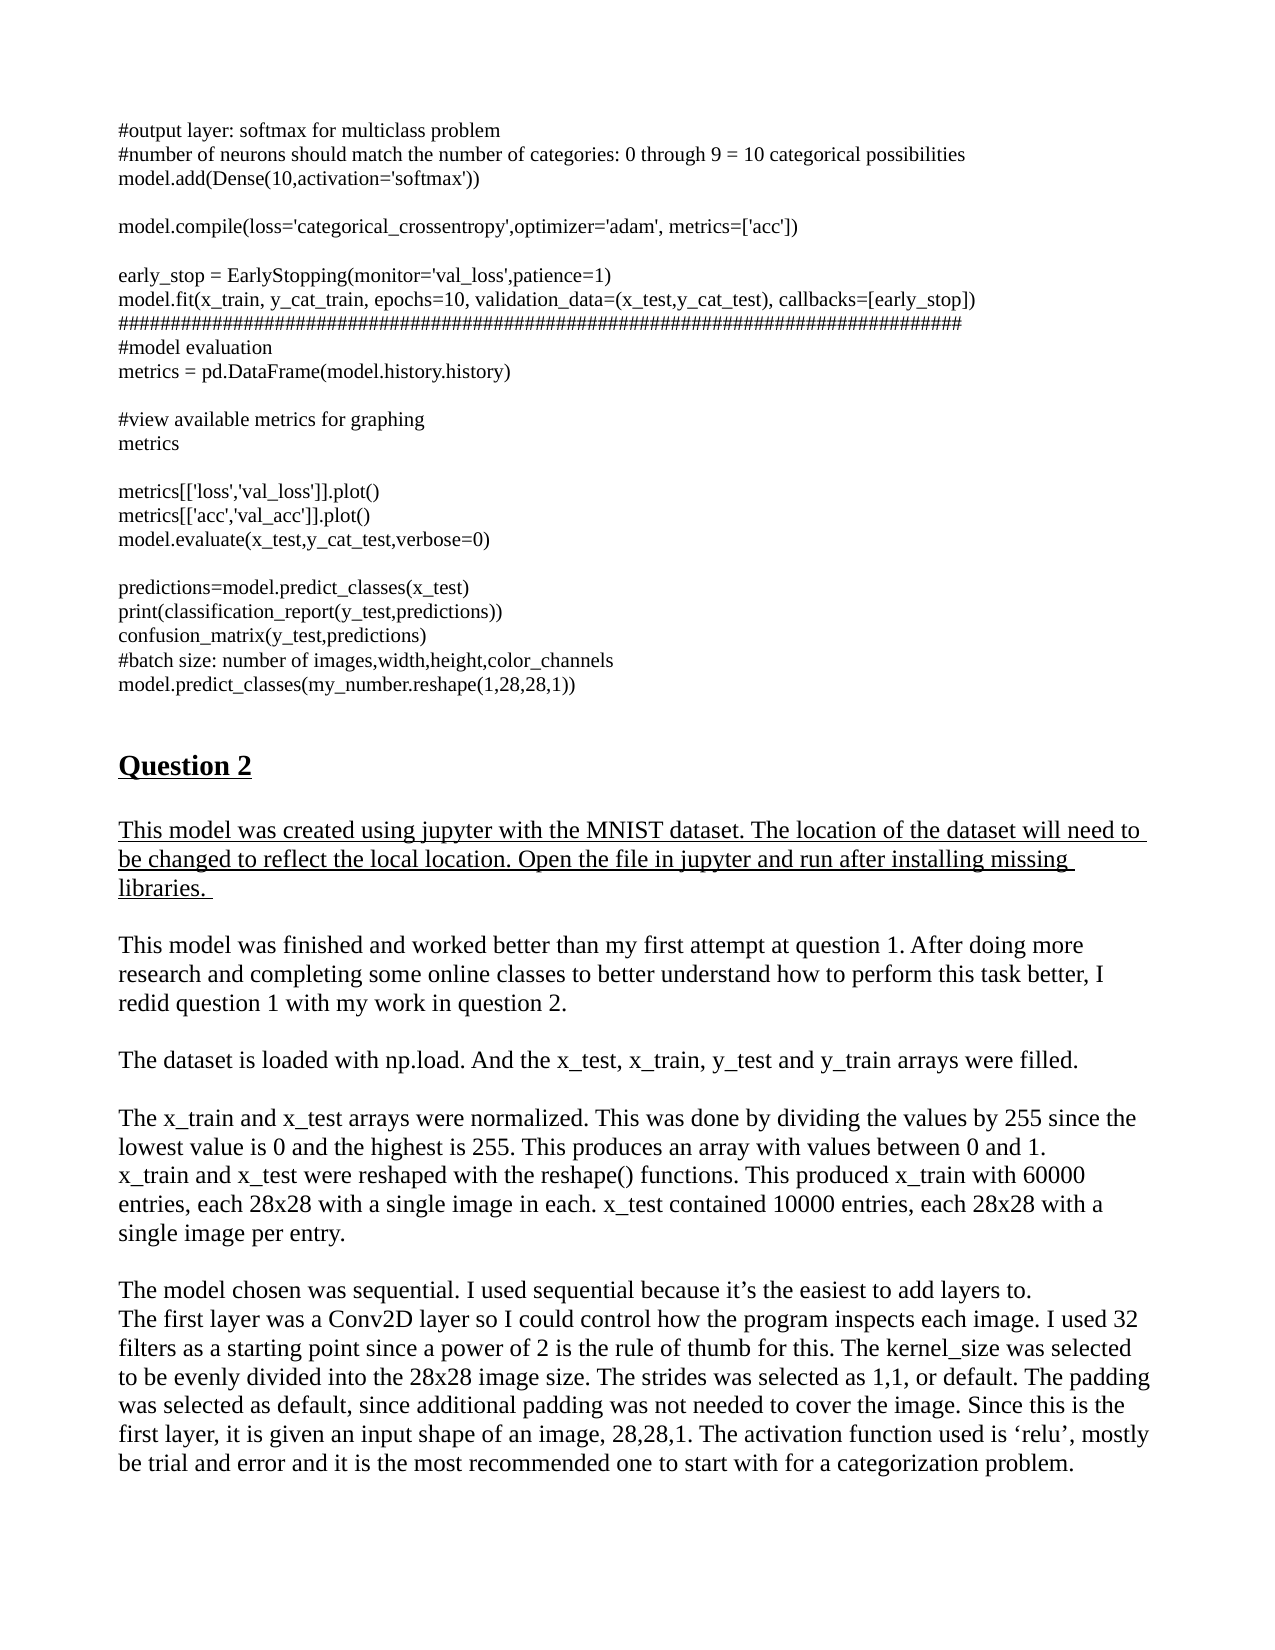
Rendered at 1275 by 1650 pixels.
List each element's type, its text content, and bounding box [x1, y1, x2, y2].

text #model evaluation [118, 335, 1157, 359]
text metrics [118, 431, 1157, 455]
text This model was finished and worked better than my first attempt at question 1. After doing more research and completing some online classes to better understand how to perform this task better, I redid question 1 with my work in question 2. [118, 931, 1157, 1017]
text #batch size: number of images,width,height,color_channels [118, 647, 1157, 672]
text predictions=model.predict_classes(x_test) [118, 575, 1157, 599]
text ################################################################################# [118, 311, 1157, 335]
text metrics[['acc','val_acc']].plot() [118, 503, 1157, 527]
text model.compile(loss='categorical_crossentropy',optimizer='adam', metrics=['acc']) [118, 214, 1157, 238]
text model.predict_classes(my_number.reshape(1,28,28,1)) [118, 672, 1157, 696]
text This model was created using jupyter with the MNIST dataset. The location of the dataset will need to be changed to reflect the local location. Open the file in jupyter and run after installing missing libraries. [118, 816, 1157, 902]
text model.fit(x_train, y_cat_train, epochs=10, validation_data=(x_test,y_cat_test), callbacks=[early_stop]) [118, 287, 1157, 311]
text x_train and x_test were reshaped with the reshape() functions. This produced x_train with 60000 entries, each 28x28 with a single image in each. x_test contained 10000 entries, each 28x28 with a single image per entry. [118, 1161, 1157, 1247]
text model.add(Dense(10,activation='softmax')) [118, 166, 1157, 190]
text confusion_matrix(y_test,predictions) [118, 623, 1157, 647]
text metrics[['loss','val_loss']].plot() [118, 479, 1157, 503]
text The x_train and x_test arrays were normalized. This was done by dividing the values by 255 since the lowest value is 0 and the highest is 255. This produces an array with values between 0 and 1. [118, 1103, 1157, 1161]
text The model chosen was sequential. I used sequential because it’s the easiest to add layers to. [118, 1276, 1157, 1304]
text The dataset is loaded with np.load. And the x_test, x_train, y_test and y_train arrays were filled. [118, 1046, 1157, 1074]
text #output layer: softmax for multiclass problem [118, 118, 1157, 142]
text #view available metrics for graphing [118, 407, 1157, 431]
text #number of neurons should match the number of categories: 0 through 9 = 10 categorical possibilities [118, 142, 1157, 166]
text The first layer was a Conv2D layer so I could control how the program inspects each image. I used 32 filters as a starting point since a power of 2 is the rule of thumb for this. The kernel_size was selected to be evenly divided into the 28x28 image size. The strides was selected as 1,1, or default. The padding was selected as default, since additional padding was not needed to cover the image. Since this is the first layer, it is given an input shape of an image, 28,28,1. The activation function used is ‘relu’, mostly be trial and error and it is the most recommended one to start with for a categorization problem. [118, 1304, 1157, 1477]
text early_stop = EarlyStopping(monitor='val_loss',patience=1) [118, 262, 1157, 287]
text metrics = pd.DataFrame(model.history.history) [118, 359, 1157, 383]
text print(classification_report(y_test,predictions)) [118, 599, 1157, 623]
text model.evaluate(x_test,y_cat_test,verbose=0) [118, 527, 1157, 551]
text Question 2 [118, 748, 1157, 782]
